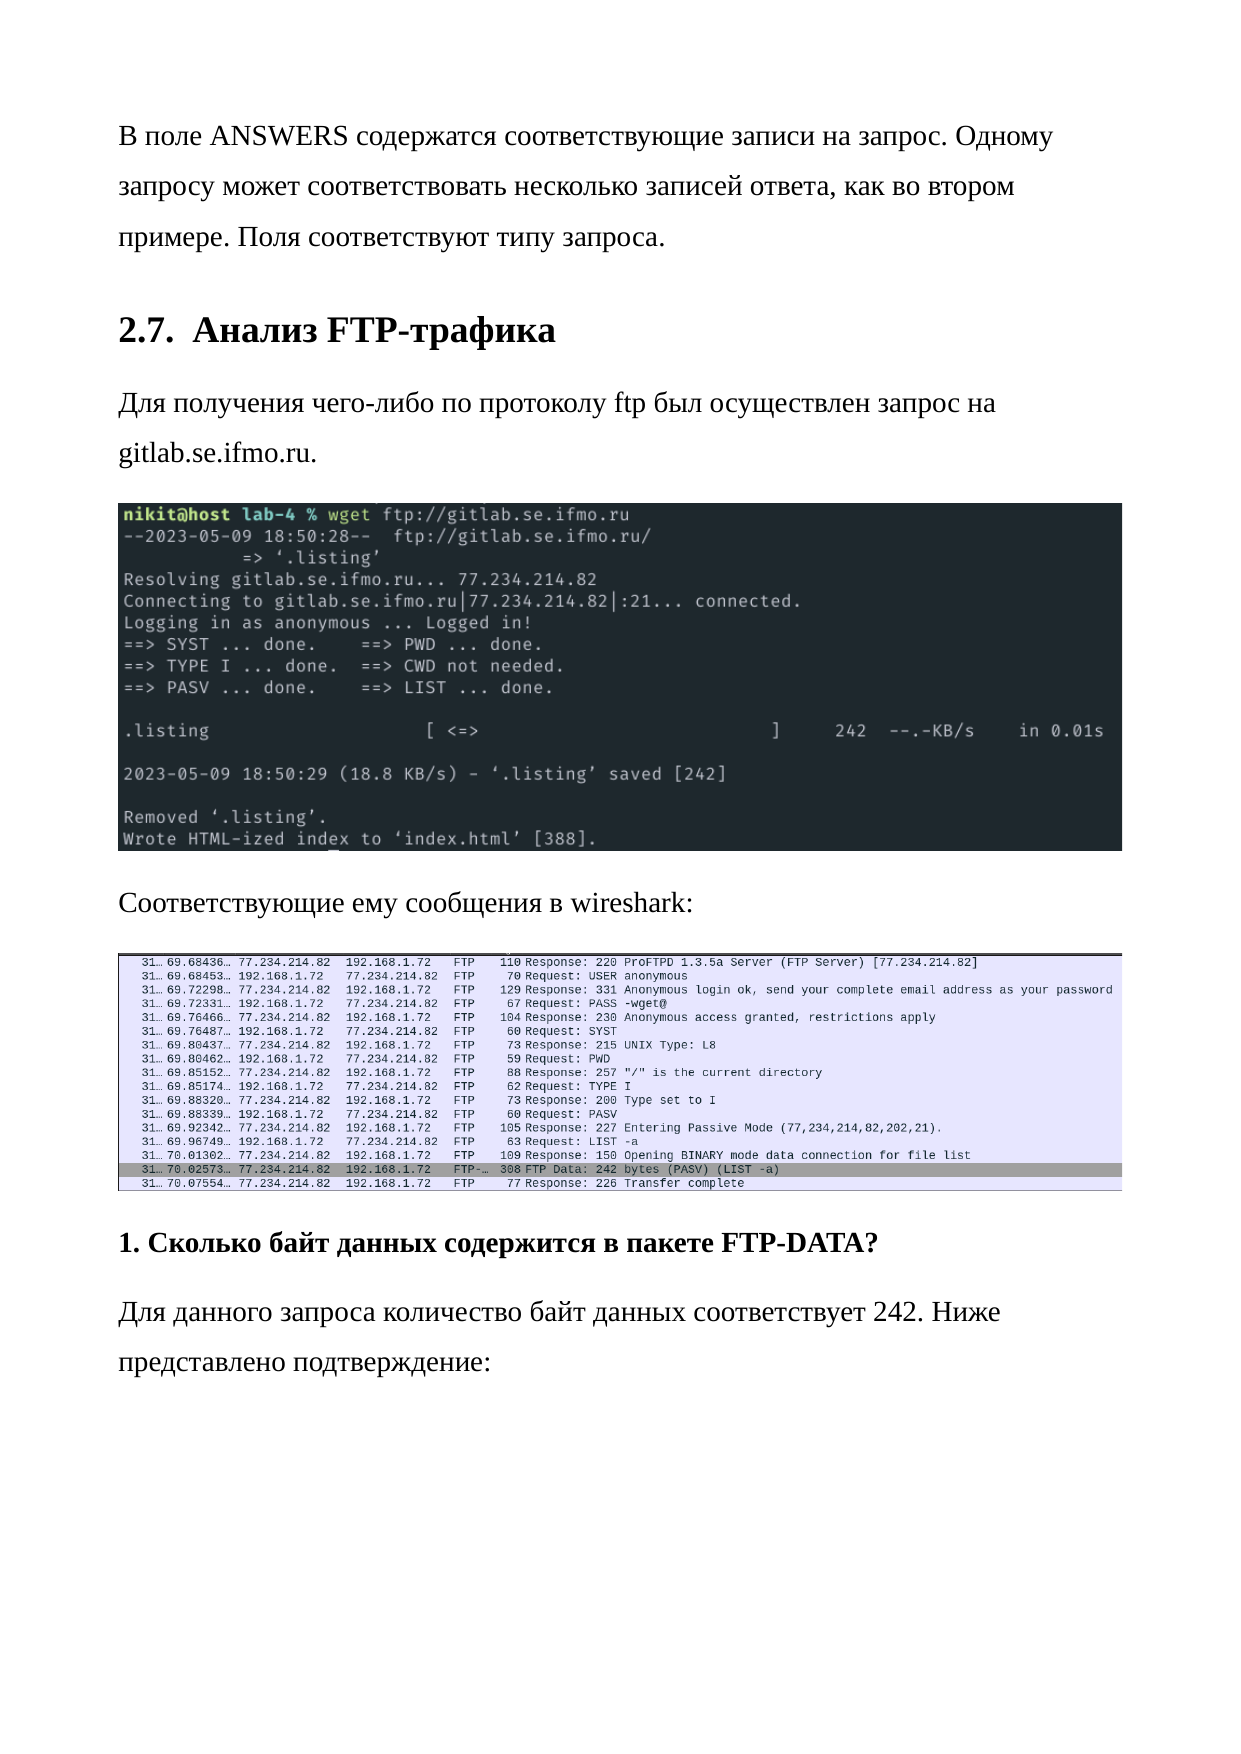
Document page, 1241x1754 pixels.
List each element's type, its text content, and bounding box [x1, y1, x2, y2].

picture [118, 953, 1123, 1191]
text Для данного запроса количество байт данных соответствует 242. Ниже представлено подтверждение: [118, 1294, 1122, 1378]
text Для получения чего-либо по протоколу ftp был осуществлен запрос на gitlab.se.ifmo.ru. [118, 385, 1122, 469]
text В поле ANSWERS содержатся соответствующие записи на запрос. Одному запросу может соответствовать несколько записей ответа, как во втором примере. Поля соответствуют типу запроса. [118, 118, 1122, 252]
text Соответствующие ему сообщения в wireshark: [118, 885, 1122, 919]
subtitle Анализ FTP-трафика [118, 308, 1122, 351]
text 1. Сколько байт данных содержится в пакете FTP-DATA? [118, 1226, 1122, 1259]
picture [118, 503, 1123, 851]
